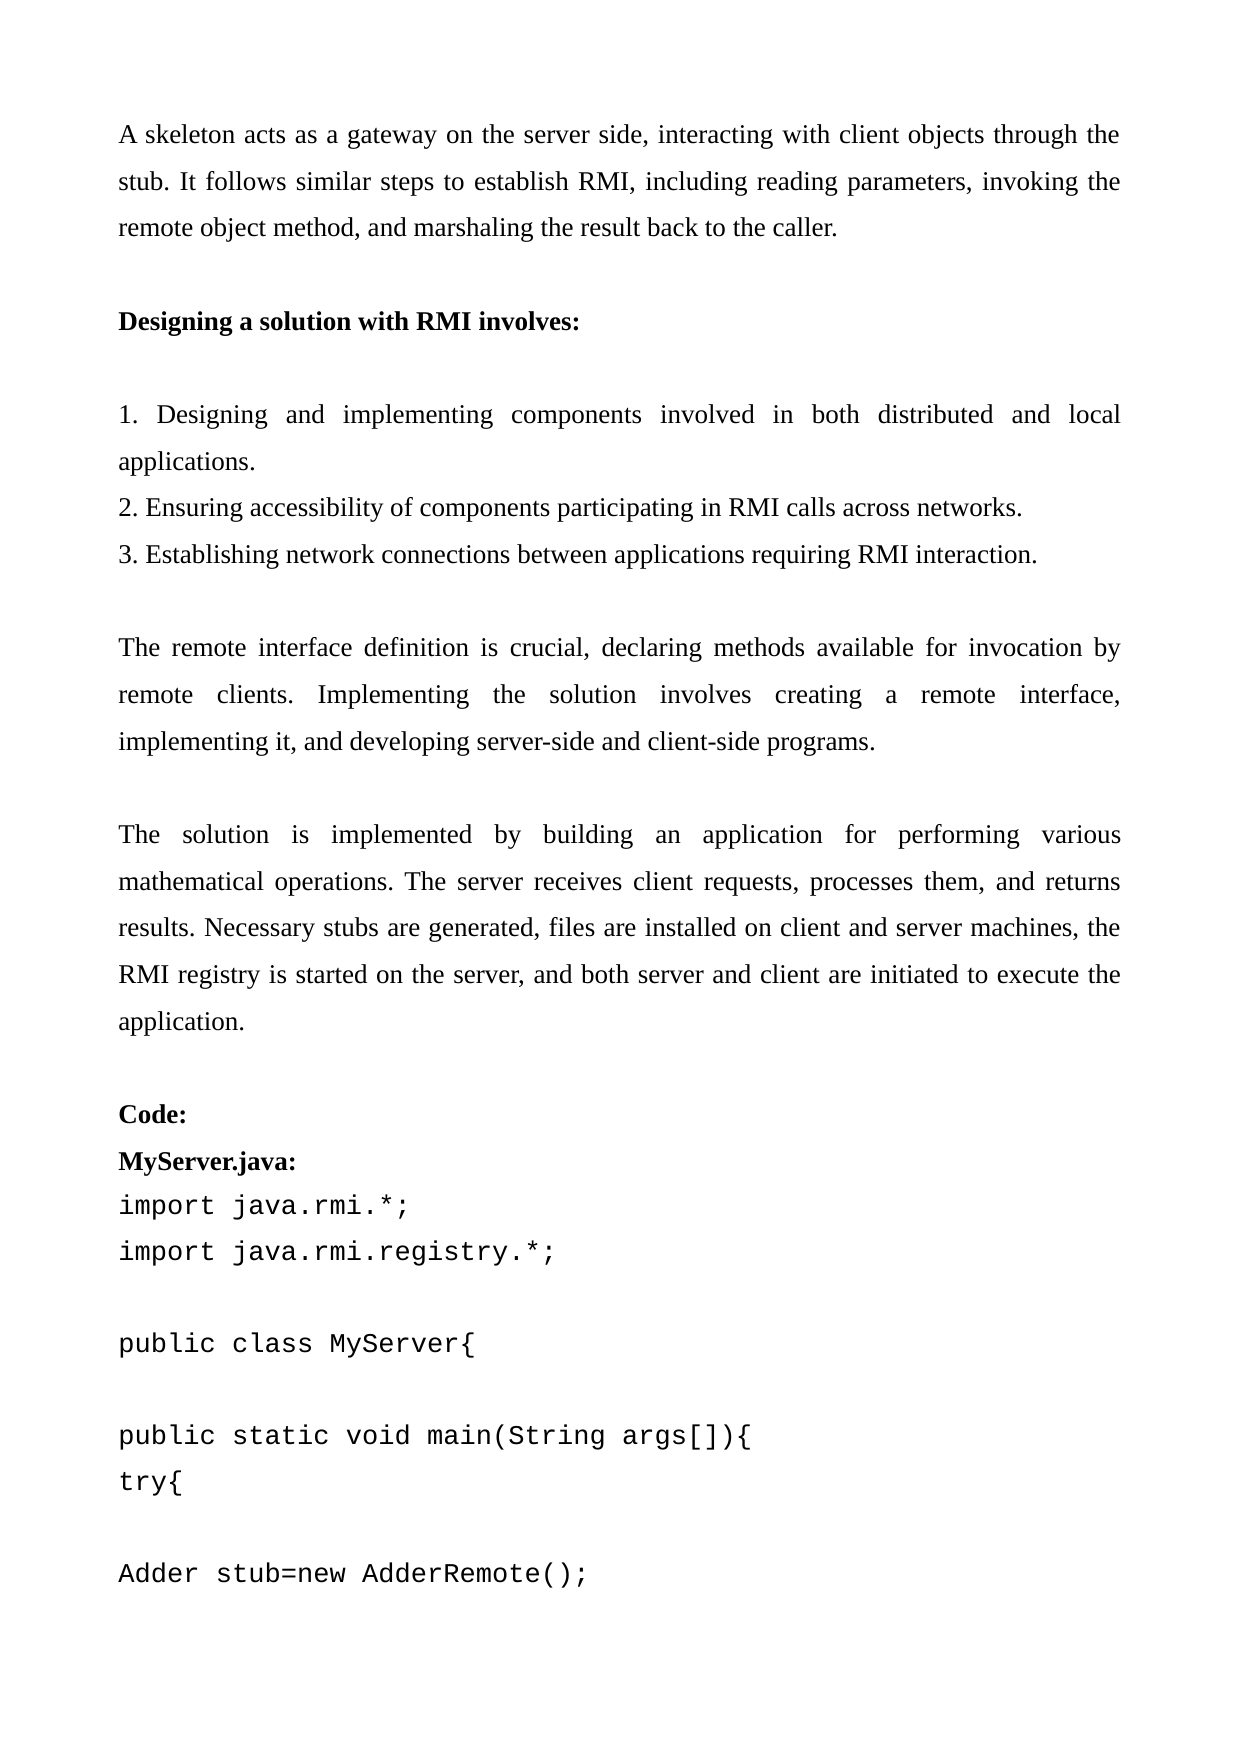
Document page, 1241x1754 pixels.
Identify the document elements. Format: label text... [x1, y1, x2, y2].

text Code: [118, 1098, 1122, 1129]
text 1. Designing and implementing components involved in both distributed and local applications. [118, 398, 1122, 476]
text Designing a solution with RMI involves: [118, 305, 1122, 336]
text public static void main(String args[]){ [118, 1422, 1122, 1452]
text MyServer.java: [118, 1145, 1122, 1176]
text A skeleton acts as a gateway on the server side, interacting with client objects through the stub. It follows similar steps to establish RMI, including reading parameters, invoking the remote object method, and marshaling the result back to the caller. [118, 118, 1122, 243]
text import java.rmi.*; [118, 1191, 1122, 1222]
text 3. Establishing network connections between applications requiring RMI interaction. [118, 538, 1122, 569]
text The remote interface definition is crucial, declaring methods available for invocation by remote clients. Implementing the solution involves creating a remote interface, implementing it, and developing server-side and client-side programs. [118, 631, 1122, 756]
text The solution is implemented by building an application for performing various mathematical operations. The server receives client requests, processes them, and returns results. Necessary stubs are generated, files are installed on client and server machines, the RMI registry is started on the server, and both server and client are initiated to execute the application. [118, 818, 1122, 1036]
text Adder stub=new AdderRemote(); [118, 1560, 1122, 1591]
text 2. Ensuring accessibility of components participating in RMI calls across networks. [118, 491, 1122, 523]
text import java.rmi.registry.*; [118, 1237, 1122, 1268]
text public class MyServer{ [118, 1329, 1122, 1360]
text try{ [118, 1468, 1122, 1498]
